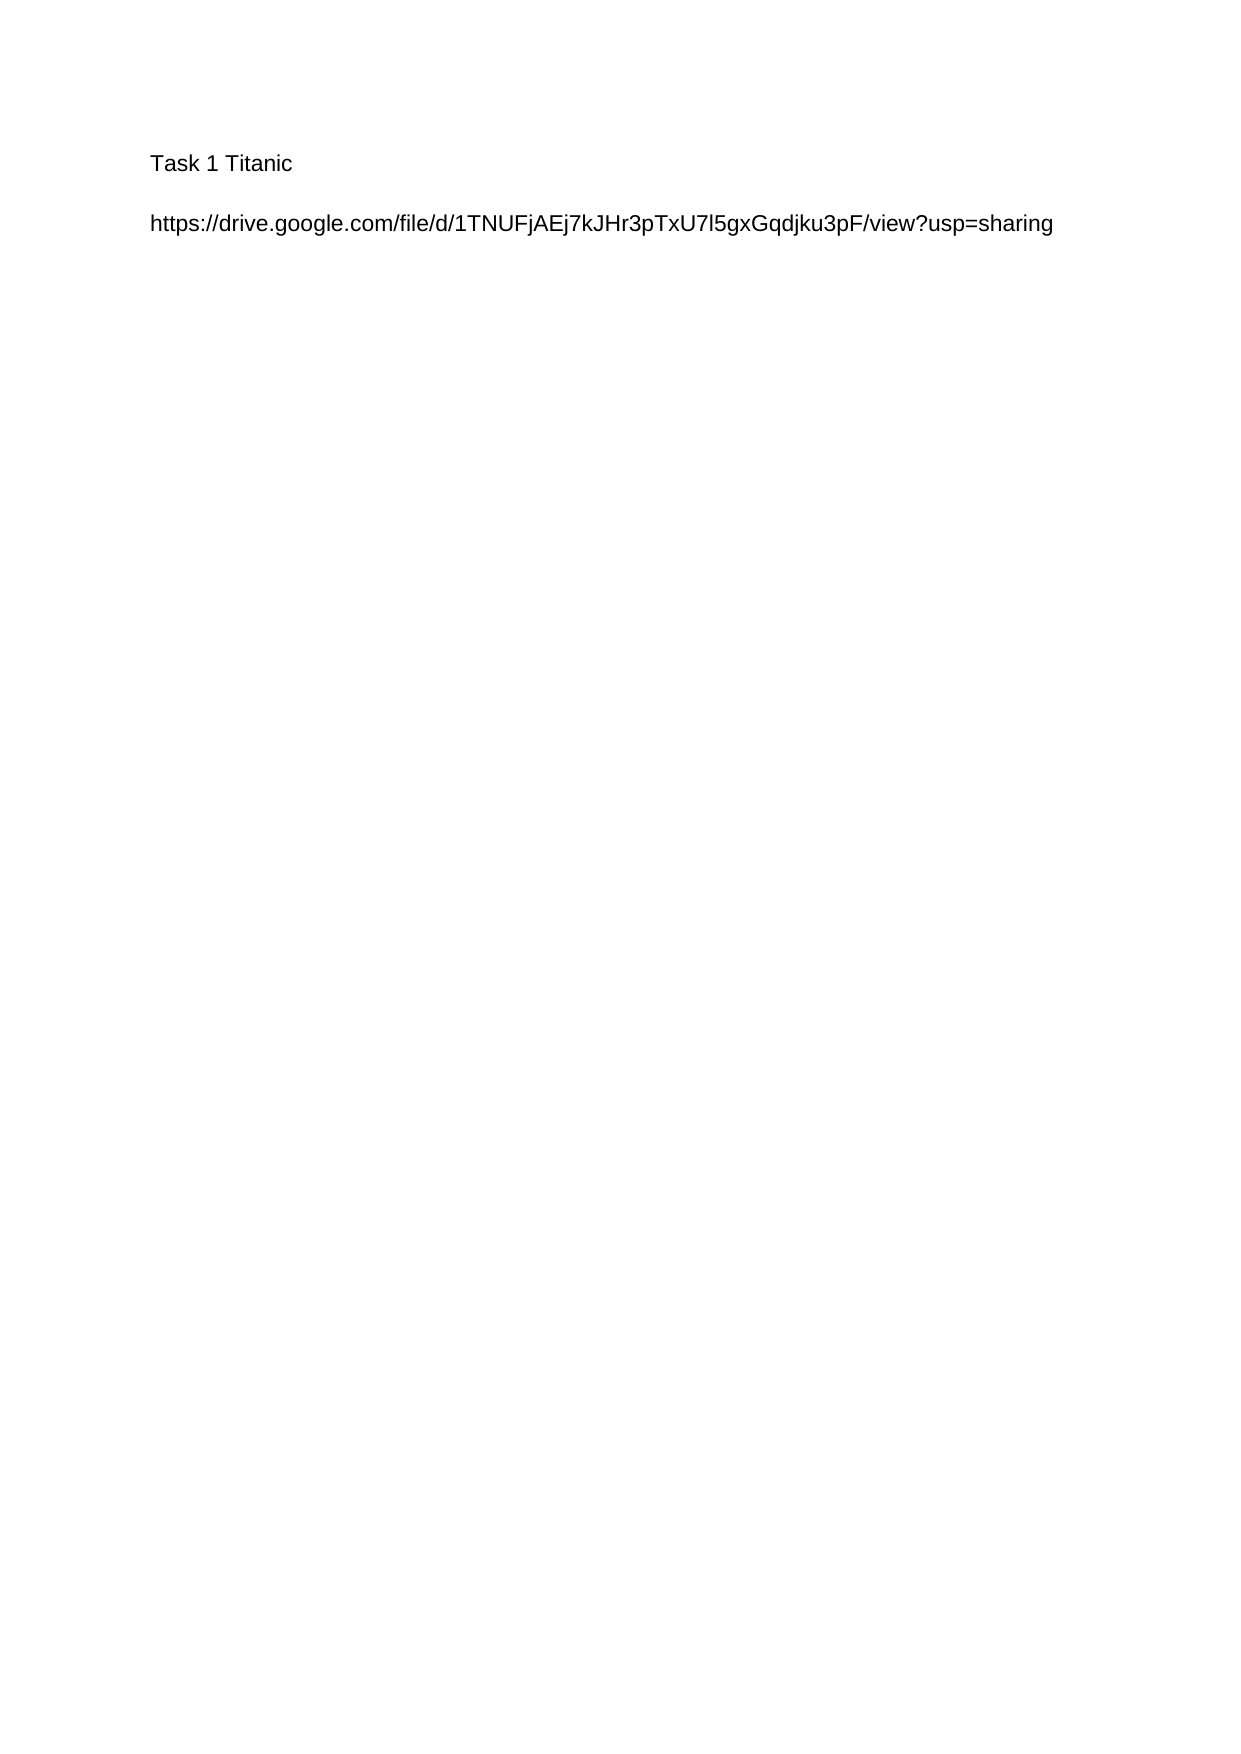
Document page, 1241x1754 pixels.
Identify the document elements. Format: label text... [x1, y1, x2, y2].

text Task 1 Titanic [150, 150, 1090, 176]
text https://drive.google.com/file/d/1TNUFjAEj7kJHr3pTxU7l5gxGqdjku3pF/view?usp=sharing [150, 210, 1090, 237]
